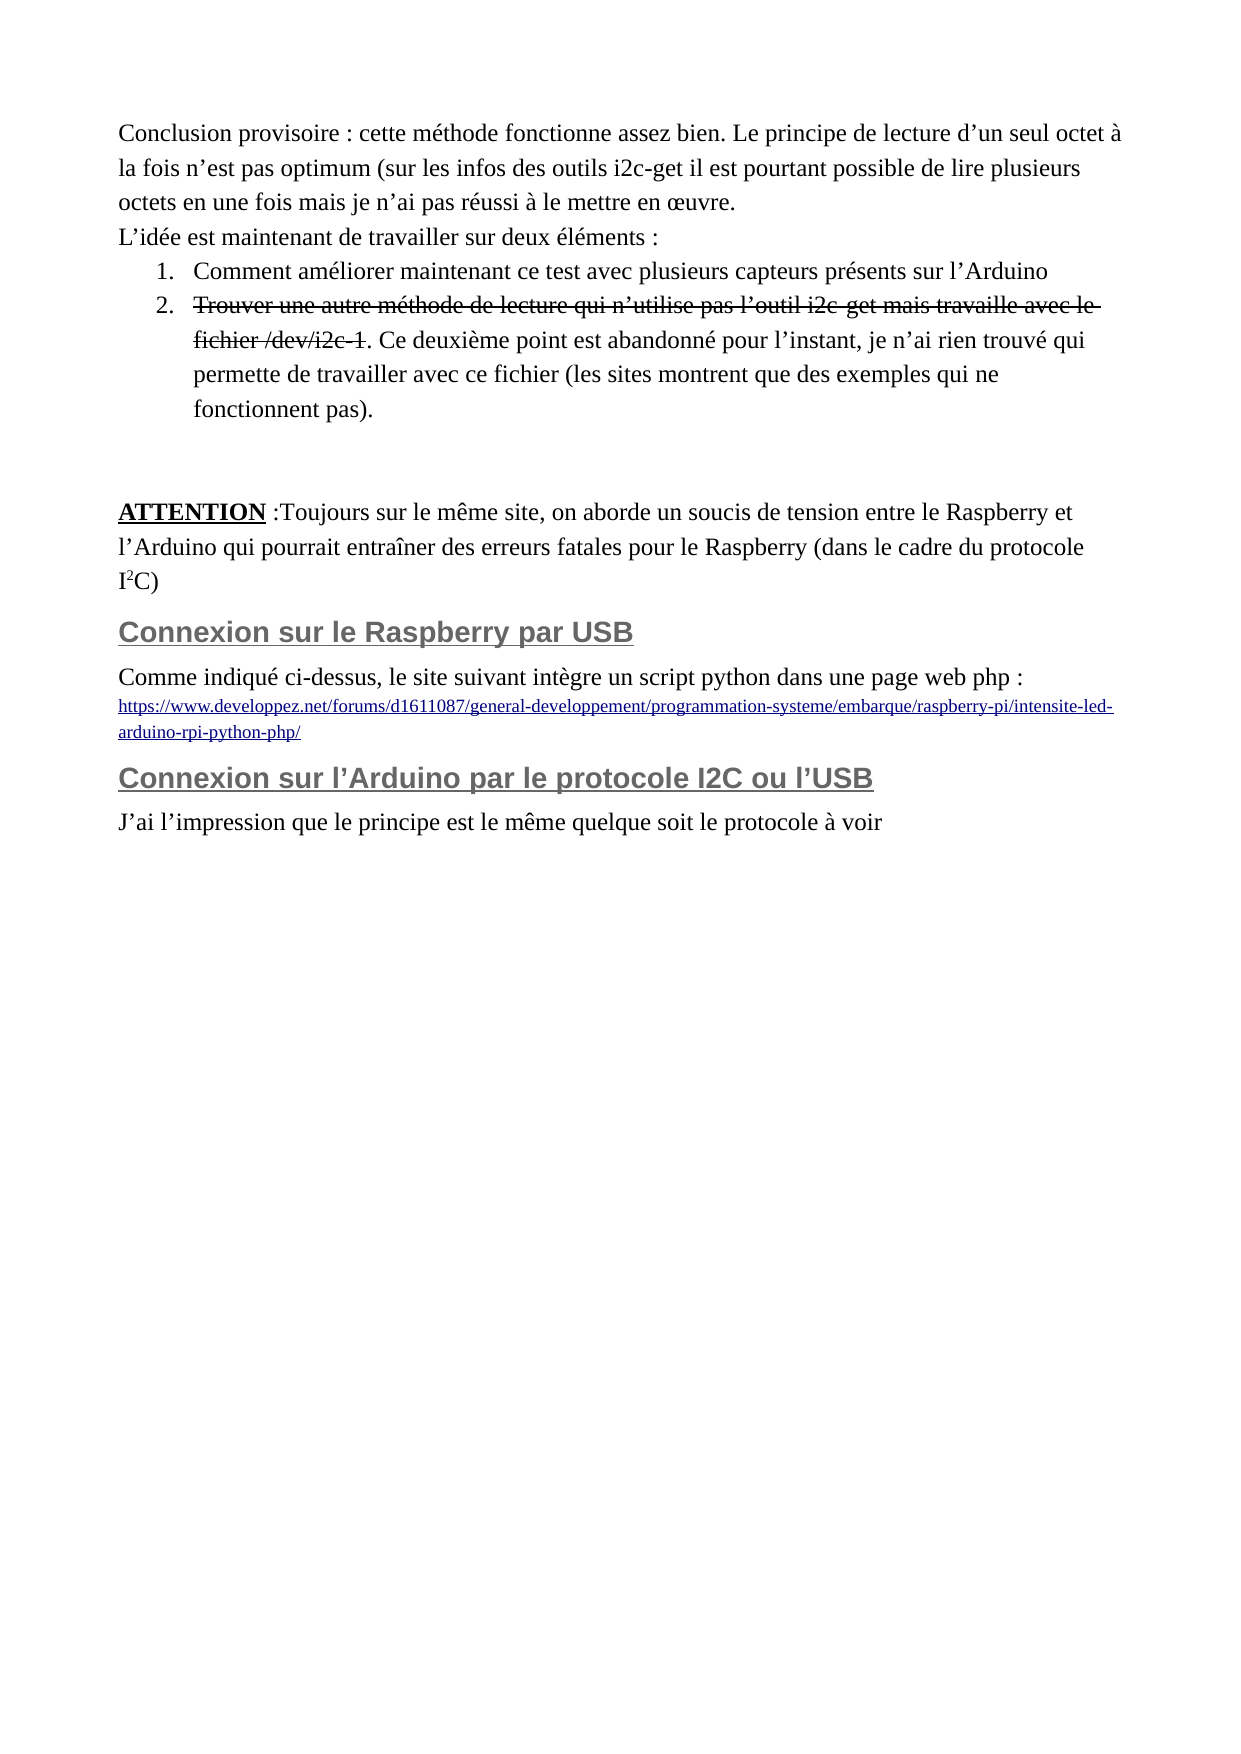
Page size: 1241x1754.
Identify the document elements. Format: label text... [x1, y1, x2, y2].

text Comme indiqué ci-dessus, le site suivant intègre un script python dans une page web php : https://www.developpez.net/forums/d1611087/general-developpement/programmation-systeme/embarque/raspberry-pi/intensite-led-arduino-rpi-python-php/ [118, 662, 1122, 742]
list Comment améliorer maintenant ce test avec plusieurs capteurs présents sur l’Arduino [156, 256, 1122, 285]
text L’idée est maintenant de travailler sur deux éléments : [118, 222, 1122, 250]
subtitle Connexion sur l’Arduino par le protocole I2C ou l’USB [118, 761, 1122, 795]
text Conclusion provisoire : cette méthode fonctionne assez bien. Le principe de lecture d’un seul octet à la fois n’est pas optimum (sur les infos des outils i2c-get il est pourtant possible de lire plusieurs octets en une fois mais je n’ai pas réussi à le mettre en œuvre. [118, 118, 1122, 216]
list Trouver une autre méthode de lecture qui n’utilise pas l’outil i2c-get mais travaille avec le fichier /dev/i2c-1. Ce deuxième point est abandonné pour l’instant, je n’ai rien trouvé qui permette de travailler avec ce fichier (les sites montrent que des exemples qui ne fonctionnent pas). [156, 291, 1122, 423]
text ATTENTION :Toujours sur le même site, on aborde un soucis de tension entre le Raspberry et l’Arduino qui pourrait entraîner des erreurs fatales pour le Raspberry (dans le cadre du protocole I2C) [118, 497, 1122, 595]
text J’ai l’impression que le principe est le même quelque soit le protocole à voir [118, 807, 1122, 836]
subtitle Connexion sur le Raspberry par USB [118, 615, 1122, 649]
